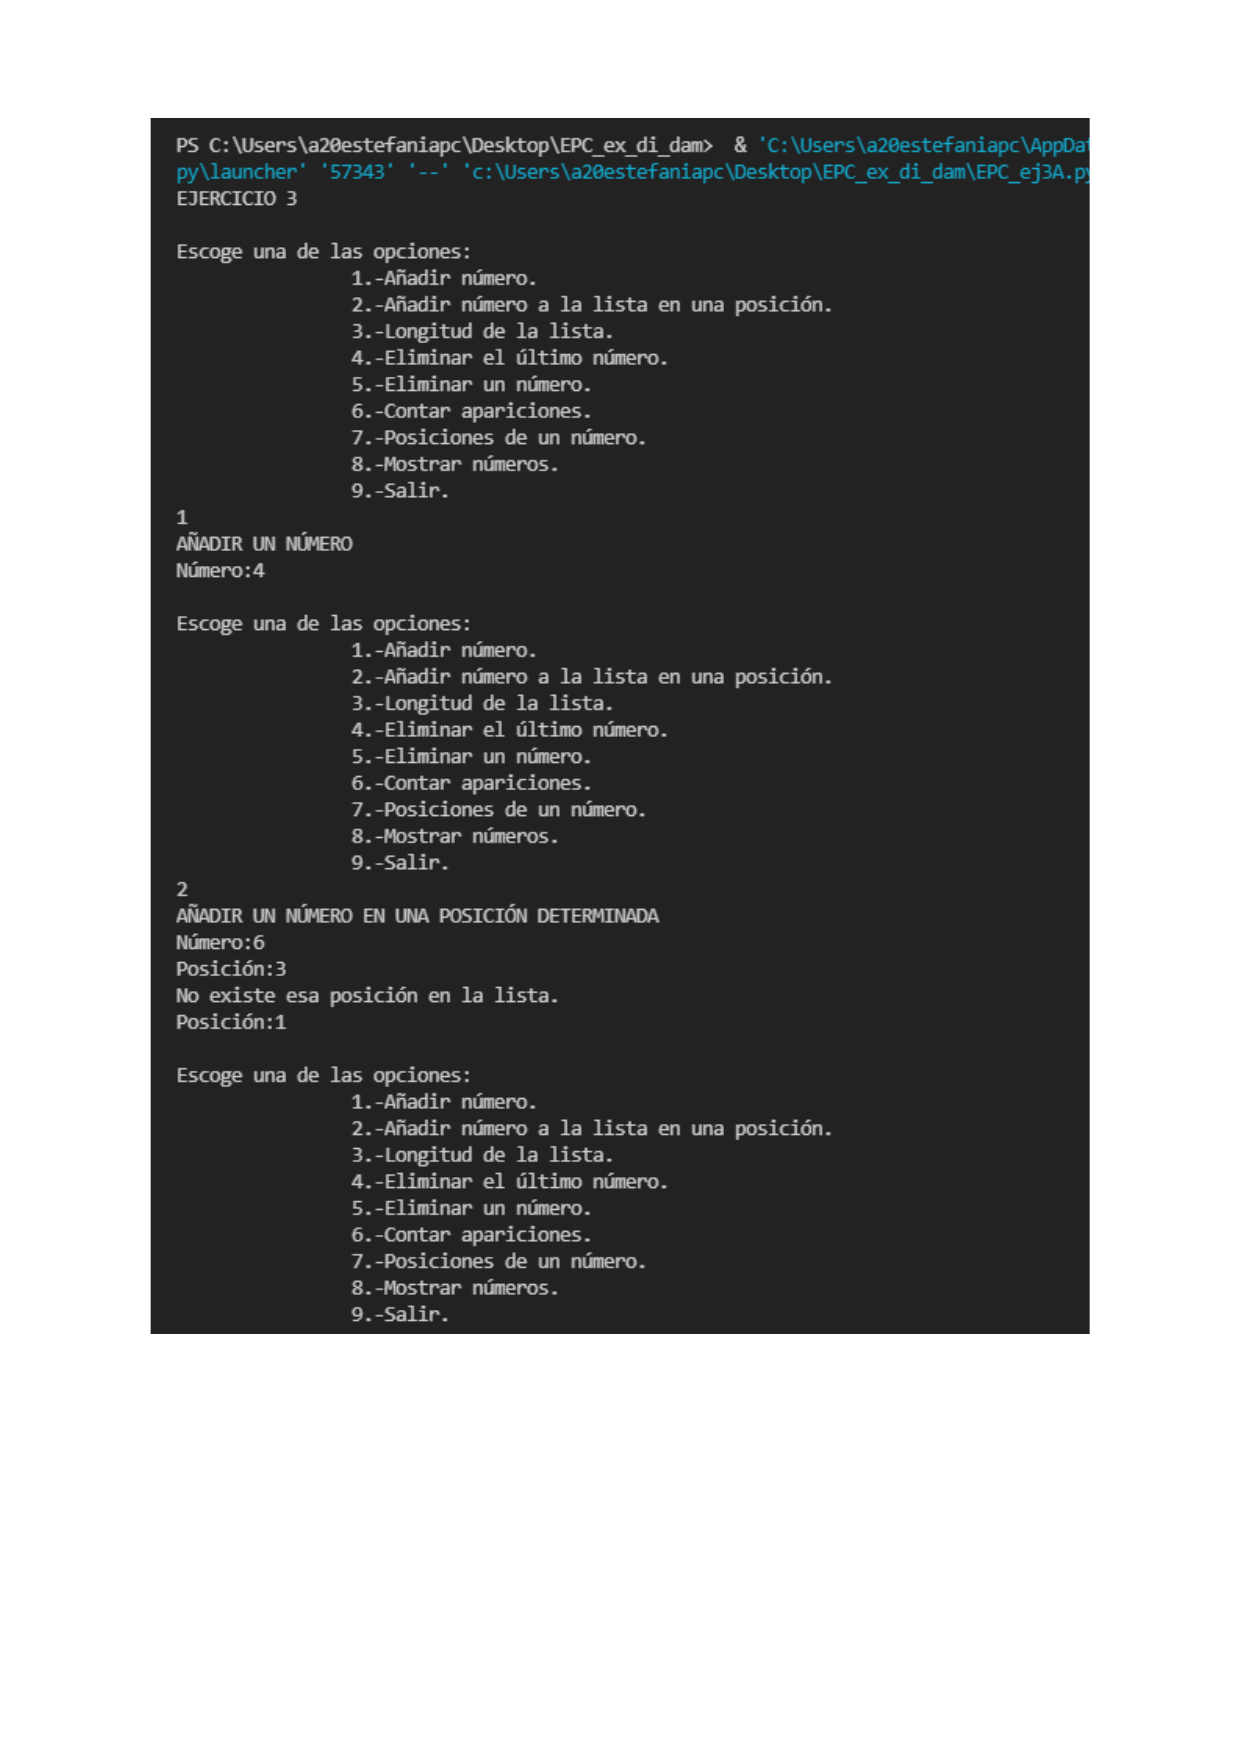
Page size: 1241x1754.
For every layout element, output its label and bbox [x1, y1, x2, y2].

picture [150, 118, 1090, 1334]
